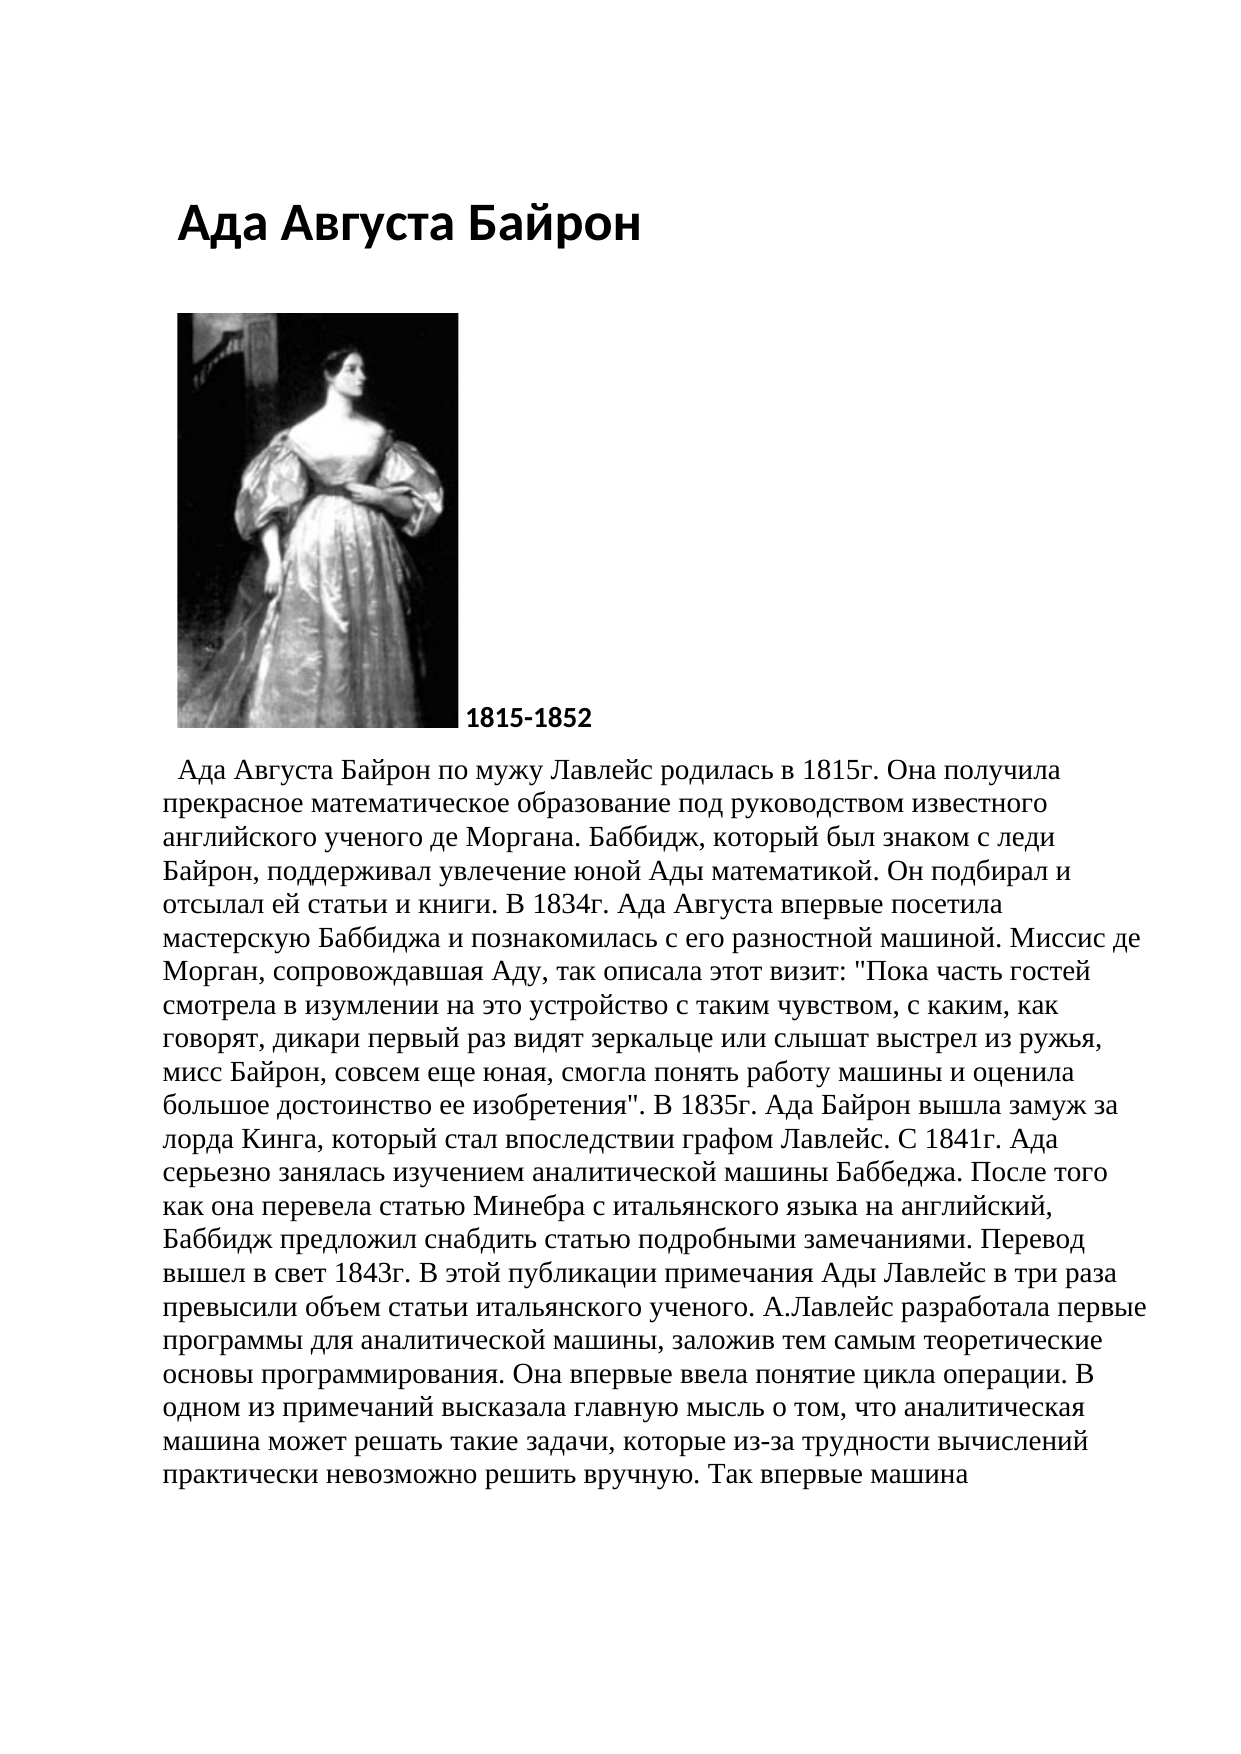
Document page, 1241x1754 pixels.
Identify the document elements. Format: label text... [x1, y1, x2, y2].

list Ада Августа Байрон по мужу Лавлейс родилась в 1815г. Она получила прекрасное математическое образование под руководством известного английского ученого де Моргана. Баббидж, который был знаком с леди Байрон, поддерживал увлечение юной Ады математикой. Он подбирал и отсылал ей статьи и книги. В 1834г. Ада Августа впервые посетила мастерскую Баббиджа и познакомилась с его разностной машиной. Миссис де Морган, сопровождавшая Аду, так описала этот визит: "Пока часть гостей смотрела в изумлении на это устройство с таким чувством, с каким, как говорят, дикари первый раз видят зеркальце или слышат выстрел из ружья, мисс Байрон, совсем еще юная, смогла понять работу машины и оценила большое достоинство ее изобретения". В 1835г. Ада Байрон вышла замуж за лорда Кинга, который стал впоследствии графом Лавлейс. С 1841г. Ада серьезно занялась изучением аналитической машины Баббеджа. После того как она перевела статью Минебра с итальянского языка на английский, Баббидж предложил снабдить статью подробными замечаниями. Перевод вышел в свет 1843г. В этой публикации примечания Ады Лавлейс в три раза превысили объем статьи итальянского ученого. А.Лавлейс разработала первые программы для аналитической машины, заложив тем самым теоретические основы программирования. Она впервые ввела понятие цикла операции. В одном из примечаний высказала главную мысль о том, что аналитическая машина может решать такие задачи, которые из-за трудности вычислений практически невозможно решить вручную. Так впервые машина [162, 752, 1152, 1490]
list 1815-1852 [162, 314, 1152, 735]
picture [177, 313, 459, 728]
list Ада Августа Байрон [162, 188, 1152, 254]
